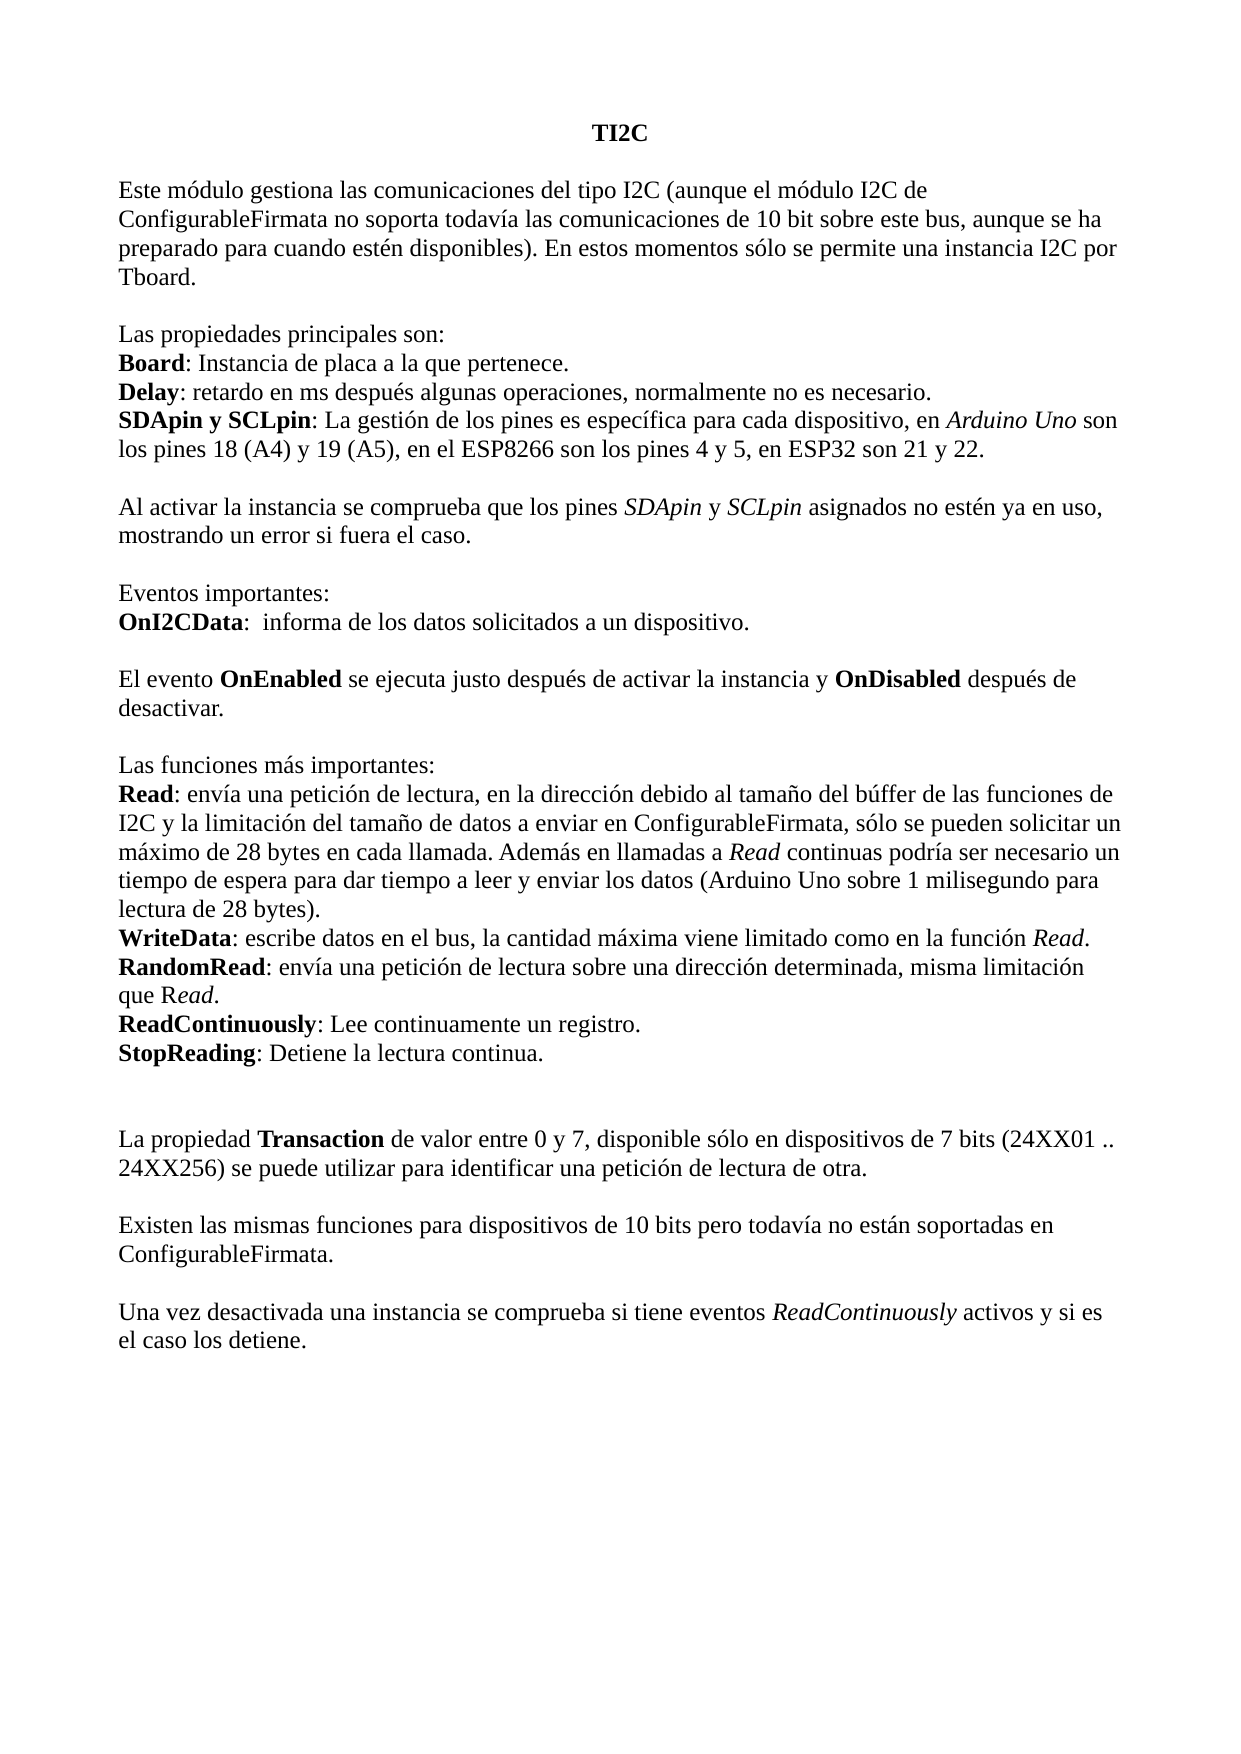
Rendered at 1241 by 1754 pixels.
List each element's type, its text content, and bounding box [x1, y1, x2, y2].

text ReadContinuously: Lee continuamente un registro. [118, 1009, 1122, 1038]
text WriteData: escribe datos en el bus, la cantidad máxima viene limitado como en la función Read. [118, 923, 1122, 952]
text TI2C [118, 118, 1122, 147]
text El evento OnEnabled se ejecuta justo después de activar la instancia y OnDisabled después de desactivar. [118, 664, 1122, 722]
text Al activar la instancia se comprueba que los pines SDApin y SCLpin asignados no estén ya en uso, mostrando un error si fuera el caso. [118, 492, 1122, 549]
text Delay: retardo en ms después algunas operaciones, normalmente no es necesario. [118, 377, 1122, 406]
text Una vez desactivada una instancia se comprueba si tiene eventos ReadContinuously activos y si es el caso los detiene. [118, 1297, 1122, 1354]
text Las funciones más importantes: [118, 751, 1122, 779]
text La propiedad Transaction de valor entre 0 y 7, disponible sólo en dispositivos de 7 bits (24XX01 .. 24XX256) se puede utilizar para identificar una petición de lectura de otra. [118, 1124, 1122, 1182]
text Existen las mismas funciones para dispositivos de 10 bits pero todavía no están soportadas en ConfigurableFirmata. [118, 1211, 1122, 1268]
text Este módulo gestiona las comunicaciones del tipo I2C (aunque el módulo I2C de ConfigurableFirmata no soporta todavía las comunicaciones de 10 bit sobre este bus, aunque se ha preparado para cuando estén disponibles). En estos momentos sólo se permite una instancia I2C por Tboard. [118, 176, 1122, 291]
text SDApin y SCLpin: La gestión de los pines es específica para cada dispositivo, en Arduino Uno son los pines 18 (A4) y 19 (A5), en el ESP8266 son los pines 4 y 5, en ESP32 son 21 y 22. [118, 406, 1122, 463]
text Board: Instancia de placa a la que pertenece. [118, 348, 1122, 377]
text Las propiedades principales son: [118, 319, 1122, 348]
text StopReading: Detiene la lectura continua. [118, 1038, 1122, 1067]
text RandomRead: envía una petición de lectura sobre una dirección determinada, misma limitación que Read. [118, 952, 1122, 1009]
text OnI2CData: informa de los datos solicitados a un dispositivo. [118, 607, 1122, 636]
text Read: envía una petición de lectura, en la dirección debido al tamaño del búffer de las funciones de I2C y la limitación del tamaño de datos a enviar en ConfigurableFirmata, sólo se pueden solicitar un máximo de 28 bytes en cada llamada. Además en llamadas a Read continuas podría ser necesario un tiempo de espera para dar tiempo a leer y enviar los datos (Arduino Uno sobre 1 milisegundo para lectura de 28 bytes). [118, 779, 1122, 923]
text Eventos importantes: [118, 578, 1122, 607]
